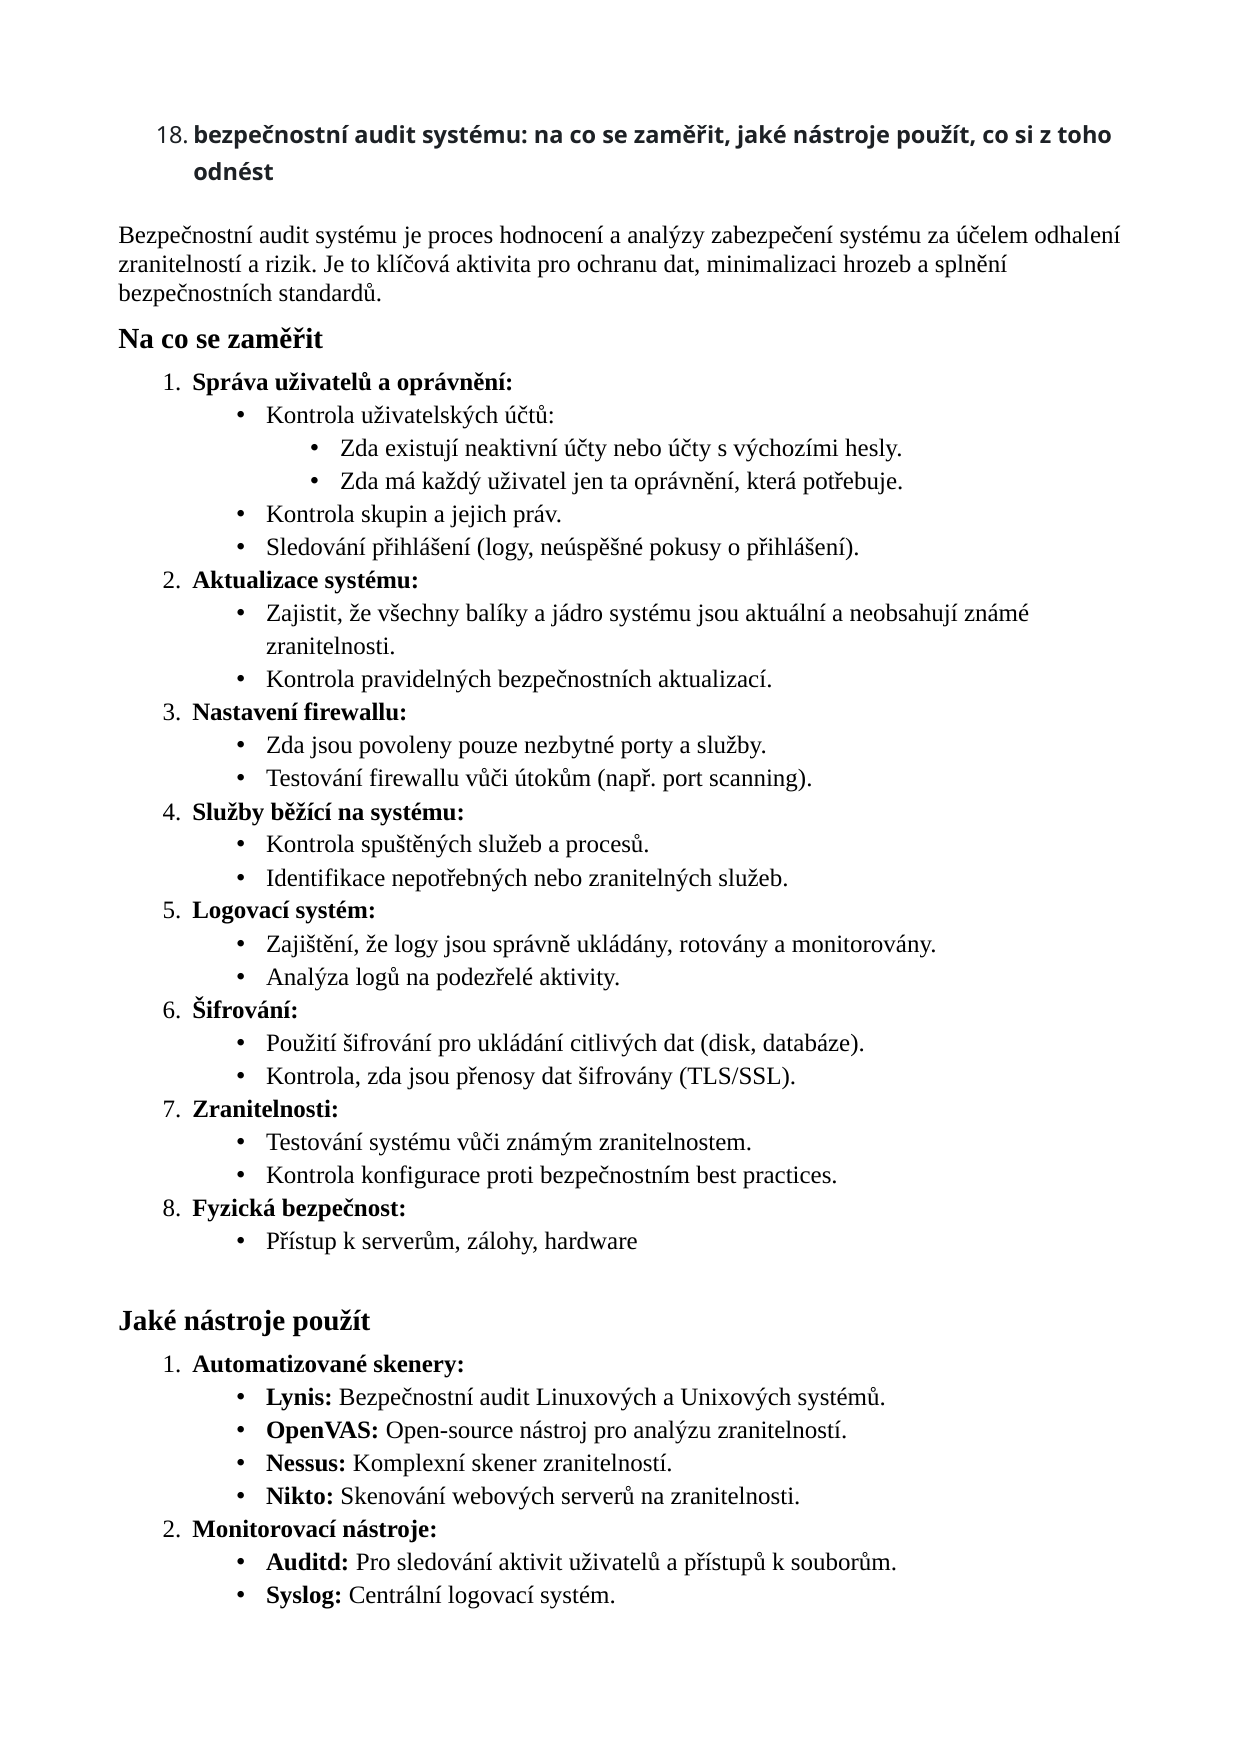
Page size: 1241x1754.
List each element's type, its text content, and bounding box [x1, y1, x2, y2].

list Auditd: Pro sledování aktivit uživatelů a přístupů k souborům. [236, 1547, 1122, 1576]
list Zda jsou povoleny pouze nezbytné porty a služby. [236, 731, 1122, 759]
list Automatizované skenery: [162, 1349, 1122, 1378]
list Kontrola uživatelských účtů: [236, 400, 1122, 429]
list Nikto: Skenování webových serverů na zranitelnosti. [236, 1481, 1122, 1510]
subtitle Na co se zaměřit [118, 321, 1122, 355]
list Použití šifrování pro ukládání citlivých dat (disk, databáze). [236, 1028, 1122, 1056]
list Testování systému vůči známým zranitelnostem. [236, 1127, 1122, 1156]
list bezpečnostní audit systému: na co se zaměřit, jaké nástroje použít, co si z toho odnést [156, 118, 1122, 187]
list Zranitelnosti: [162, 1094, 1122, 1122]
list Syslog: Centrální logovací systém. [236, 1580, 1122, 1609]
list Aktualizace systému: [162, 565, 1122, 594]
list Analýza logů na podezřelé aktivity. [236, 962, 1122, 990]
list Služby běžící na systému: [162, 797, 1122, 825]
list Kontrola, zda jsou přenosy dat šifrovány (TLS/SSL). [236, 1061, 1122, 1089]
list Testování firewallu vůči útokům (např. port scanning). [236, 763, 1122, 792]
list Monitorovací nástroje: [162, 1514, 1122, 1543]
list Šifrování: [162, 995, 1122, 1023]
list Kontrola spuštěných služeb a procesů. [236, 829, 1122, 858]
list Kontrola skupin a jejich práv. [236, 499, 1122, 528]
text Bezpečnostní audit systému je proces hodnocení a analýzy zabezpečení systému za účelem odhalení zranitelností a rizik. Je to klíčová aktivita pro ochranu dat, minimalizaci hrozeb a splnění bezpečnostních standardů. [118, 220, 1122, 307]
subtitle Jaké nástroje použít [118, 1303, 1122, 1336]
list Sledování přihlášení (logy, neúspěšné pokusy o přihlášení). [236, 532, 1122, 561]
list Zda má každý uživatel jen ta oprávnění, která potřebuje. [310, 466, 1122, 495]
list Lynis: Bezpečnostní audit Linuxových a Unixových systémů. [236, 1382, 1122, 1411]
list Zajištění, že logy jsou správně ukládány, rotovány a monitorovány. [236, 929, 1122, 957]
list Přístup k serverům, zálohy, hardware [236, 1226, 1122, 1254]
list Zda existují neaktivní účty nebo účty s výchozími hesly. [310, 433, 1122, 462]
list OpenVAS: Open-source nástroj pro analýzu zranitelností. [236, 1415, 1122, 1444]
list Kontrola pravidelných bezpečnostních aktualizací. [236, 664, 1122, 693]
list Nastavení firewallu: [162, 697, 1122, 726]
list Kontrola konfigurace proti bezpečnostním best practices. [236, 1160, 1122, 1188]
list Správa uživatelů a oprávnění: [162, 367, 1122, 396]
list Logovací systém: [162, 896, 1122, 924]
list Zajistit, že všechny balíky a jádro systému jsou aktuální a neobsahují známé zranitelnosti. [236, 598, 1122, 660]
list Nessus: Komplexní skener zranitelností. [236, 1448, 1122, 1477]
list Identifikace nepotřebných nebo zranitelných služeb. [236, 863, 1122, 891]
list Fyzická bezpečnost: [162, 1193, 1122, 1222]
